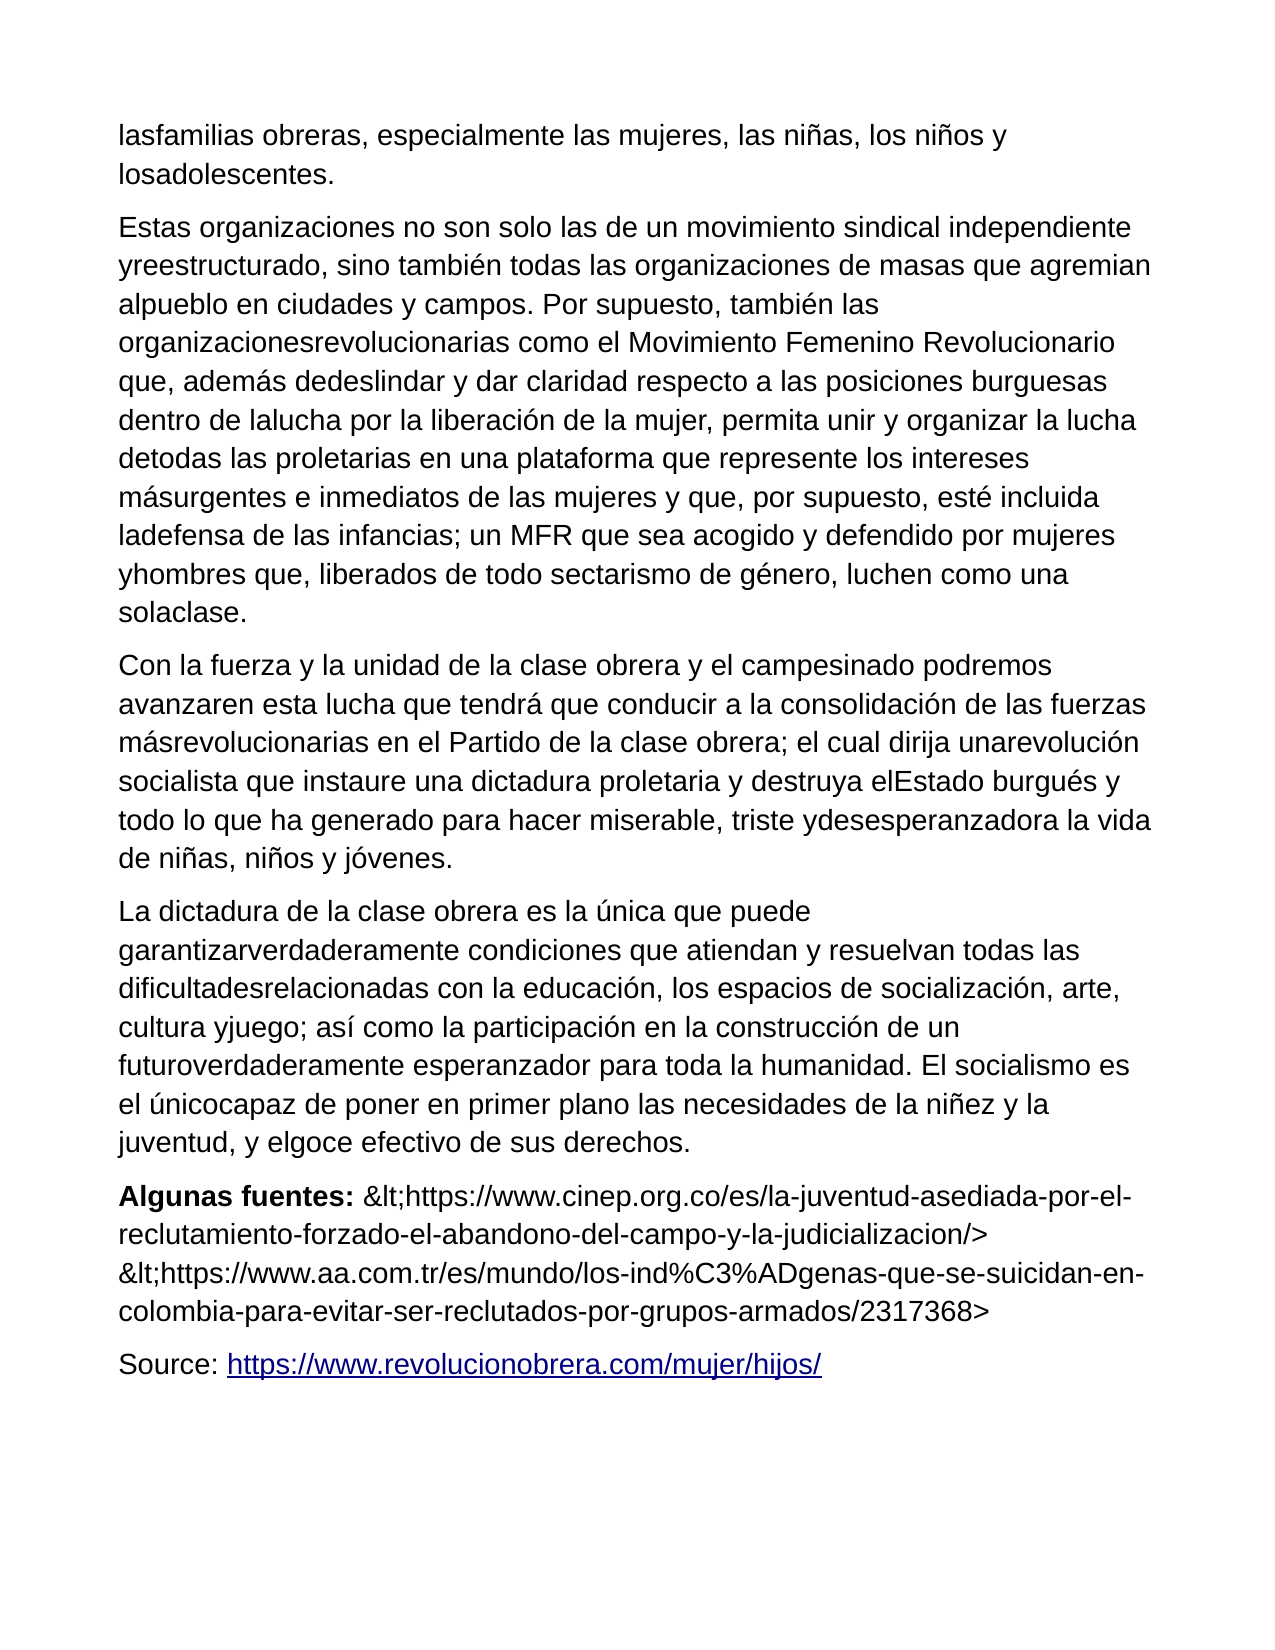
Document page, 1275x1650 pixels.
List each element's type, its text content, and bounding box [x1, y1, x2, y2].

text Algunas fuentes: &lt;https://www.cinep.org.co/es/la-juventud-asediada-por-el-reclutamiento-forzado-el-abandono-del-campo-y-la-judicializacion/> &lt;https://www.aa.com.tr/es/mundo/los-ind%C3%ADgenas-que-se-suicidan-en-colombia-para-evitar-ser-reclutados-por-grupos-armados/2317368> [118, 1178, 1157, 1328]
text La dictadura de la clase obrera es la única que puede garantizarverdaderamente condiciones que atiendan y resuelvan todas las dificultadesrelacionadas con la educación, los espacios de socialización, arte, cultura yjuego; así como la participación en la construcción de un futuroverdaderamente esperanzador para toda la humanidad. El socialismo es el únicocapaz de poner en primer plano las necesidades de la niñez y la juventud, y elgoce efectivo de sus derechos. [118, 894, 1157, 1159]
text lasfamilias obreras, especialmente las mujeres, las niñas, los niños y losadolescentes. [118, 118, 1157, 190]
text Con la fuerza y la unidad de la clase obrera y el campesinado podremos avanzaren esta lucha que tendrá que conducir a la consolidación de las fuerzas másrevolucionarias en el Partido de la clase obrera; el cual dirija unarevolución socialista que instaure una dictadura proletaria y destruya elEstado burgués y todo lo que ha generado para hacer miserable, triste ydesesperanzadora la vida de niñas, niños y jóvenes. [118, 648, 1157, 874]
text Estas organizaciones no son solo las de un movimiento sindical independiente yreestructurado, sino también todas las organizaciones de masas que agremian alpueblo en ciudades y campos. Por supuesto, también las organizacionesrevolucionarias como el Movimiento Femenino Revolucionario que, además dedeslindar y dar claridad respecto a las posiciones burguesas dentro de lalucha por la liberación de la mujer, permita unir y organizar la lucha detodas las proletarias en una plataforma que represente los intereses másurgentes e inmediatos de las mujeres y que, por supuesto, esté incluida ladefensa de las infancias; un MFR que sea acogido y defendido por mujeres yhombres que, liberados de todo sectarismo de género, luchen como una solaclase. [118, 210, 1157, 629]
text Source: https://www.revolucionobrera.com/mujer/hijos/ [118, 1347, 1157, 1381]
